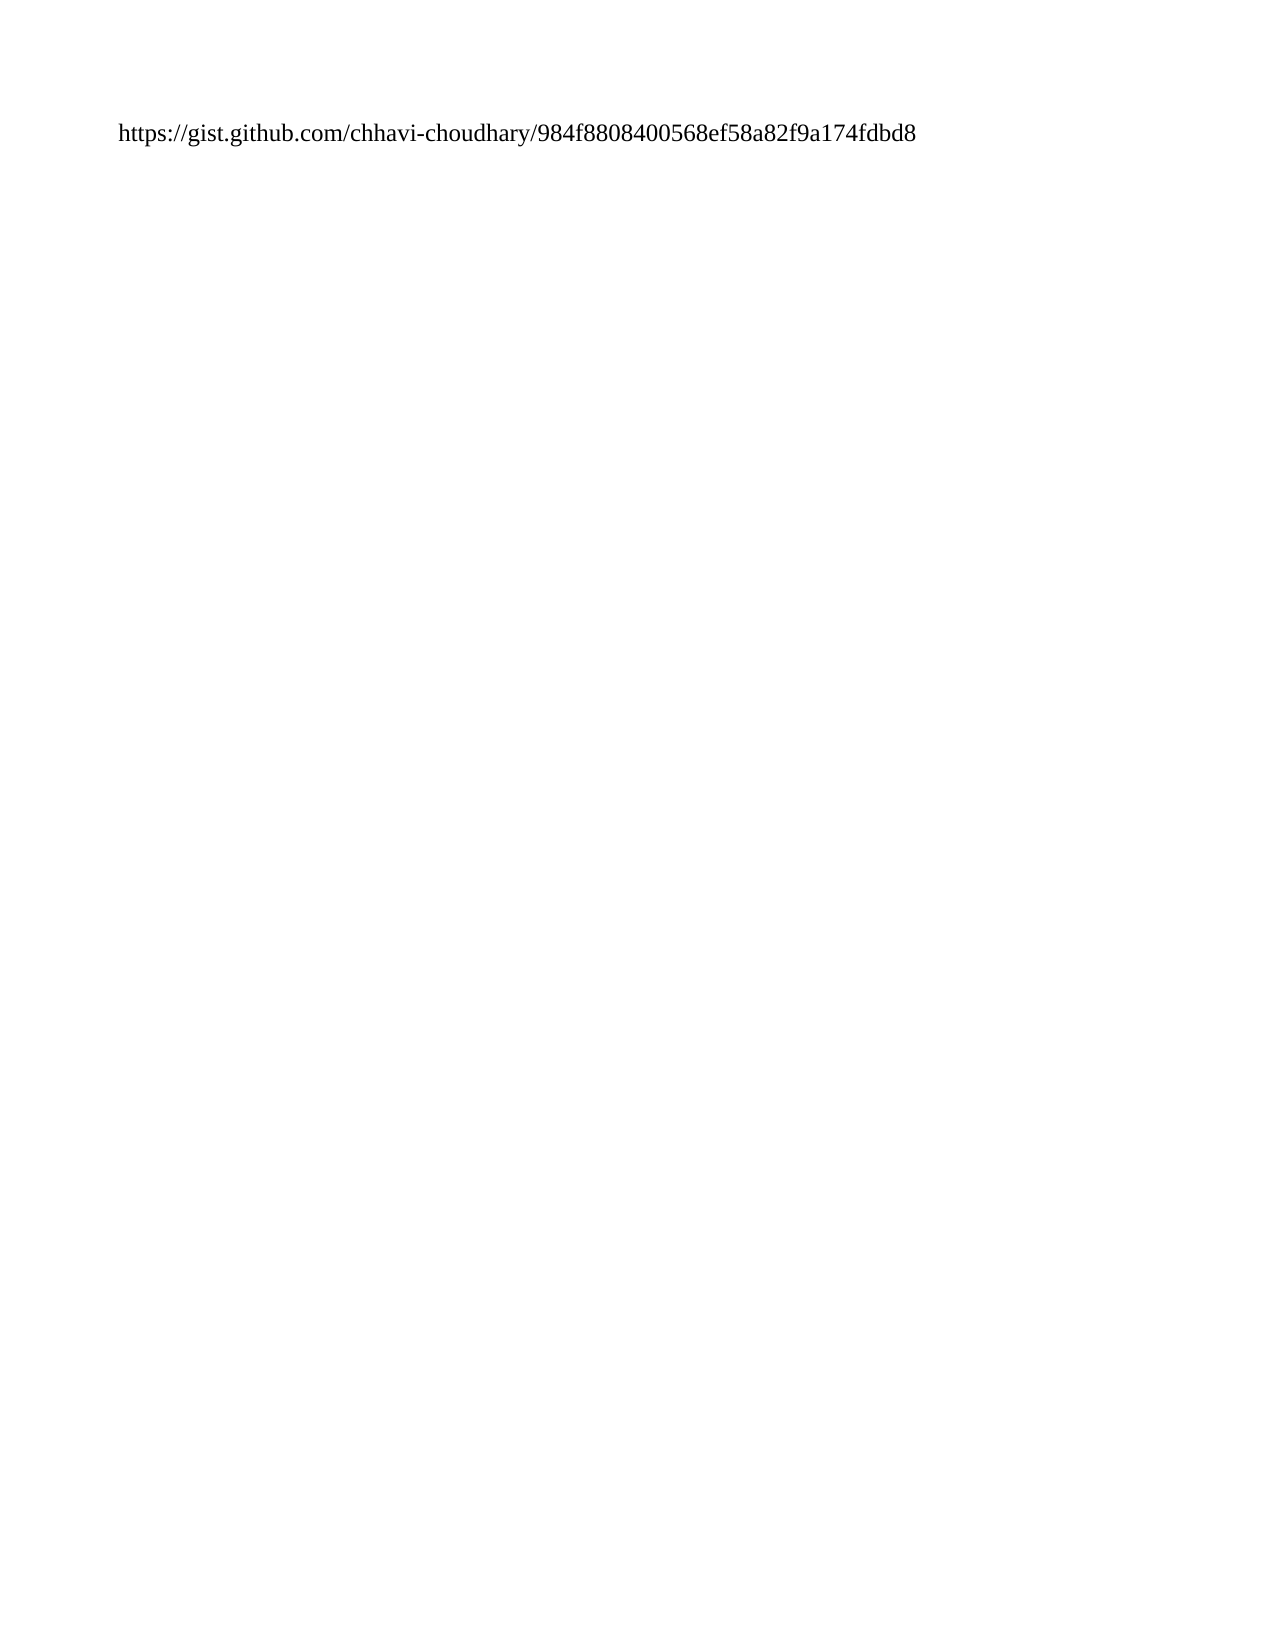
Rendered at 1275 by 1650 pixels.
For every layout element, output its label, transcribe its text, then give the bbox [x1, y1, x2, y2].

text https://gist.github.com/chhavi-choudhary/984f8808400568ef58a82f9a174fdbd8 [118, 118, 1157, 147]
